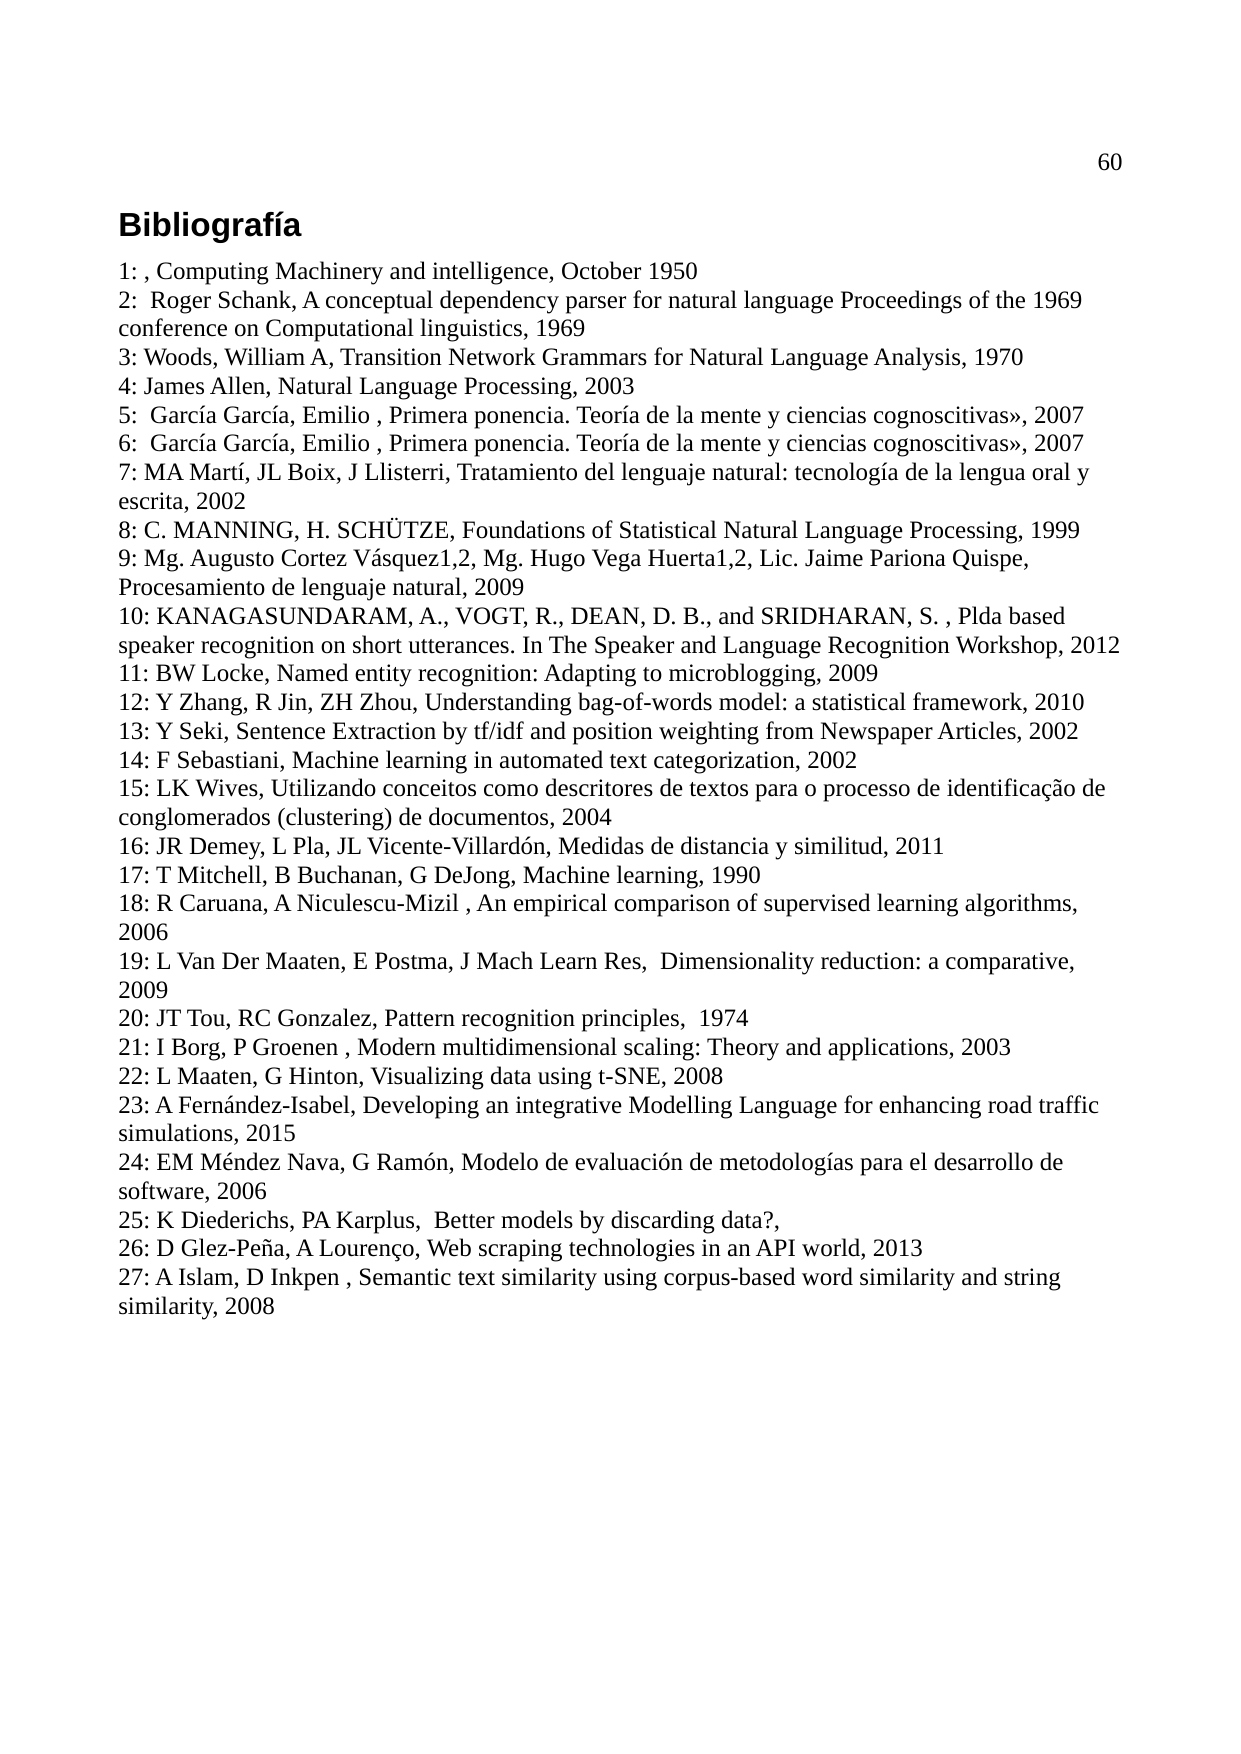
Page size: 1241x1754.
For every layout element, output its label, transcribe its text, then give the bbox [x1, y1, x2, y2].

text 9: Mg. Augusto Cortez Vásquez1,2, Mg. Hugo Vega Huerta1,2, Lic. Jaime Pariona Quispe, Procesamiento de lenguaje natural, 2009 [118, 543, 1122, 601]
text 18: R Caruana, A Niculescu-Mizil , An empirical comparison of supervised learning algorithms, 2006 [118, 888, 1122, 946]
text 20: JT Tou, RC Gonzalez, Pattern recognition principles, 1974 [118, 1003, 1122, 1032]
text 16: JR Demey, L Pla, JL Vicente-Villardón, Medidas de distancia y similitud, 2011 [118, 831, 1122, 860]
text 19: L Van Der Maaten, E Postma, J Mach Learn Res, Dimensionality reduction: a comparative, 2009 [118, 946, 1122, 1003]
text 24: EM Méndez Nava, G Ramón, Modelo de evaluación de metodologías para el desarrollo de software, 2006 [118, 1147, 1122, 1205]
text 13: Y Seki, Sentence Extraction by tf/idf and position weighting from Newspaper Articles, 2002 [118, 716, 1122, 745]
text 5: García García, Emilio , Primera ponencia. Teoría de la mente y ciencias cognoscitivas», 2007 [118, 400, 1122, 428]
text 26: D Glez-Peña, A Lourenço, Web scraping technologies in an API world, 2013 [118, 1233, 1122, 1262]
text 3: Woods, William A, Transition Network Grammars for Natural Language Analysis, 1970 [118, 342, 1122, 371]
text 12: Y Zhang, R Jin, ZH Zhou, Understanding bag-of-words model: a statistical framework, 2010 [118, 687, 1122, 716]
text 21: I Borg, P Groenen , Modern multidimensional scaling: Theory and applications, 2003 [118, 1032, 1122, 1061]
text 8: C. MANNING, H. SCHÜTZE, Foundations of Statistical Natural Language Processing, 1999 [118, 515, 1122, 543]
text 1: , Computing Machinery and intelligence, October 1950 [118, 256, 1122, 285]
text 14: F Sebastiani, Machine learning in automated text categorization, 2002 [118, 745, 1122, 773]
text 22: L Maaten, G Hinton, Visualizing data using t-SNE, 2008 [118, 1061, 1122, 1090]
text 27: A Islam, D Inkpen , Semantic text similarity using corpus-based word similarity and string similarity, 2008 [118, 1262, 1122, 1320]
text 7: MA Martí, JL Boix, J Llisterri, Tratamiento del lenguaje natural: tecnología de la lengua oral y escrita, 2002 [118, 457, 1122, 515]
text 11: BW Locke, Named entity recognition: Adapting to microblogging, 2009 [118, 658, 1122, 687]
text 2: Roger Schank, A conceptual dependency parser for natural language Proceedings of the 1969 conference on Computational linguistics, 1969 [118, 285, 1122, 342]
text 15: LK Wives, Utilizando conceitos como descritores de textos para o processo de identificação de conglomerados (clustering) de documentos, 2004 [118, 773, 1122, 831]
text 10: KANAGASUNDARAM, A., VOGT, R., DEAN, D. B., and SRIDHARAN, S. , Plda based speaker recognition on short utterances. In The Speaker and Language Recognition Workshop, 2012 [118, 601, 1122, 658]
text 23: A Fernández-Isabel, Developing an integrative Modelling Language for enhancing road traffic simulations, 2015 [118, 1090, 1122, 1147]
subtitle Bibliografía [118, 205, 1122, 243]
text 4: James Allen, Natural Language Processing, 2003 [118, 371, 1122, 400]
text 17: T Mitchell, B Buchanan, G DeJong, Machine learning, 1990 [118, 860, 1122, 888]
text 25: K Diederichs, PA Karplus, Better models by discarding data?, [118, 1205, 1122, 1233]
text 6: García García, Emilio , Primera ponencia. Teoría de la mente y ciencias cognoscitivas», 2007 [118, 428, 1122, 457]
